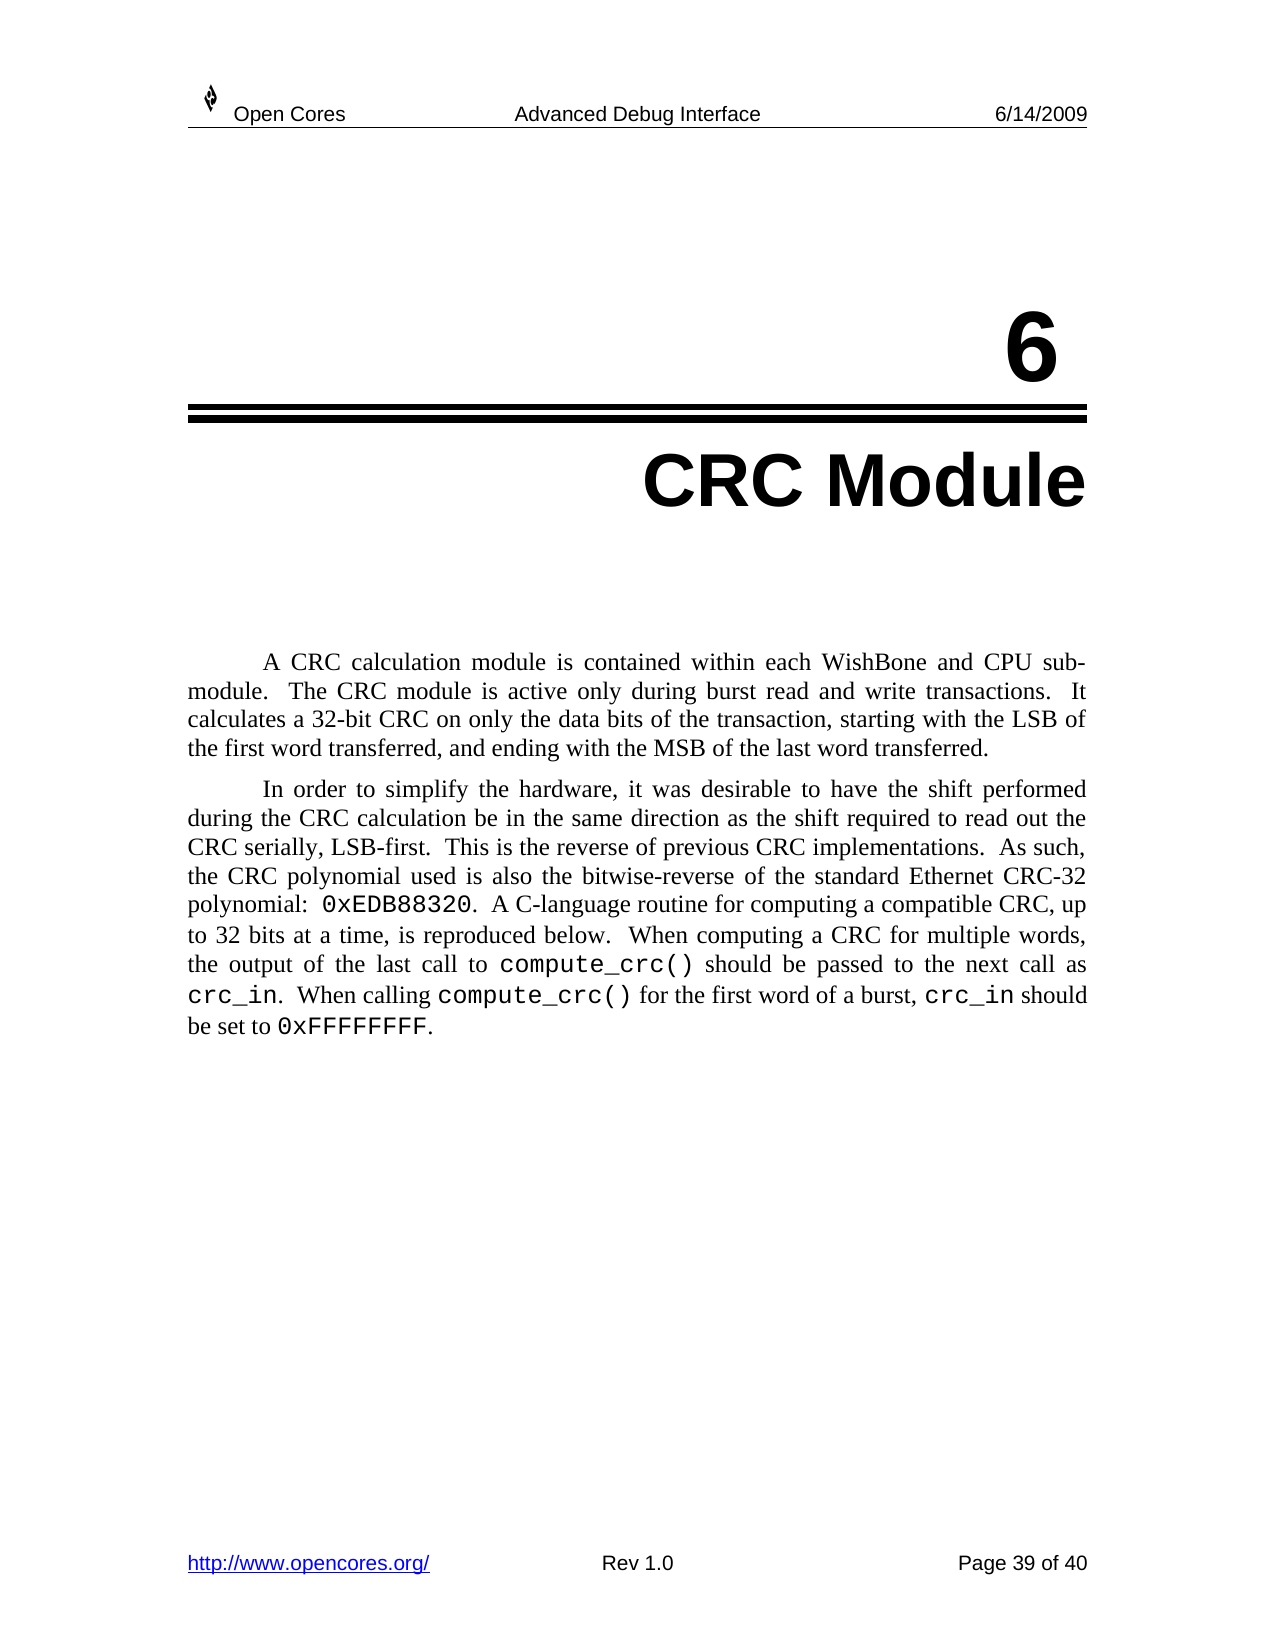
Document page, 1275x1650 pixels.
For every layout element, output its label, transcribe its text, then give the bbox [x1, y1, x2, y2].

subtitle CRC Module [187, 436, 1087, 522]
text In order to simplify the hardware, it was desirable to have the shift performed during the CRC calculation be in the same direction as the shift required to read out the CRC serially, LSB-first. This is the reverse of previous CRC implementations. As such, the CRC polynomial used is also the bitwise-reverse of the standard Ethernet CRC-32 polynomial: 0xEDB88320. A C-language routine for computing a compatible CRC, up to 32 bits at a time, is reproduced below. When computing a CRC for multiple words, the output of the last call to compute_crc() should be passed to the next call as crc_in. When calling compute_crc() for the first word of a burst, crc_in should be set to 0xFFFFFFFF. [187, 774, 1087, 1042]
text A CRC calculation module is contained within each WishBone and CPU sub-module. The CRC module is active only during burst read and write transactions. It calculates a 32-bit CRC on only the data bits of the transaction, starting with the LSB of the first word transferred, and ending with the MSB of the last word transferred. [187, 647, 1087, 762]
